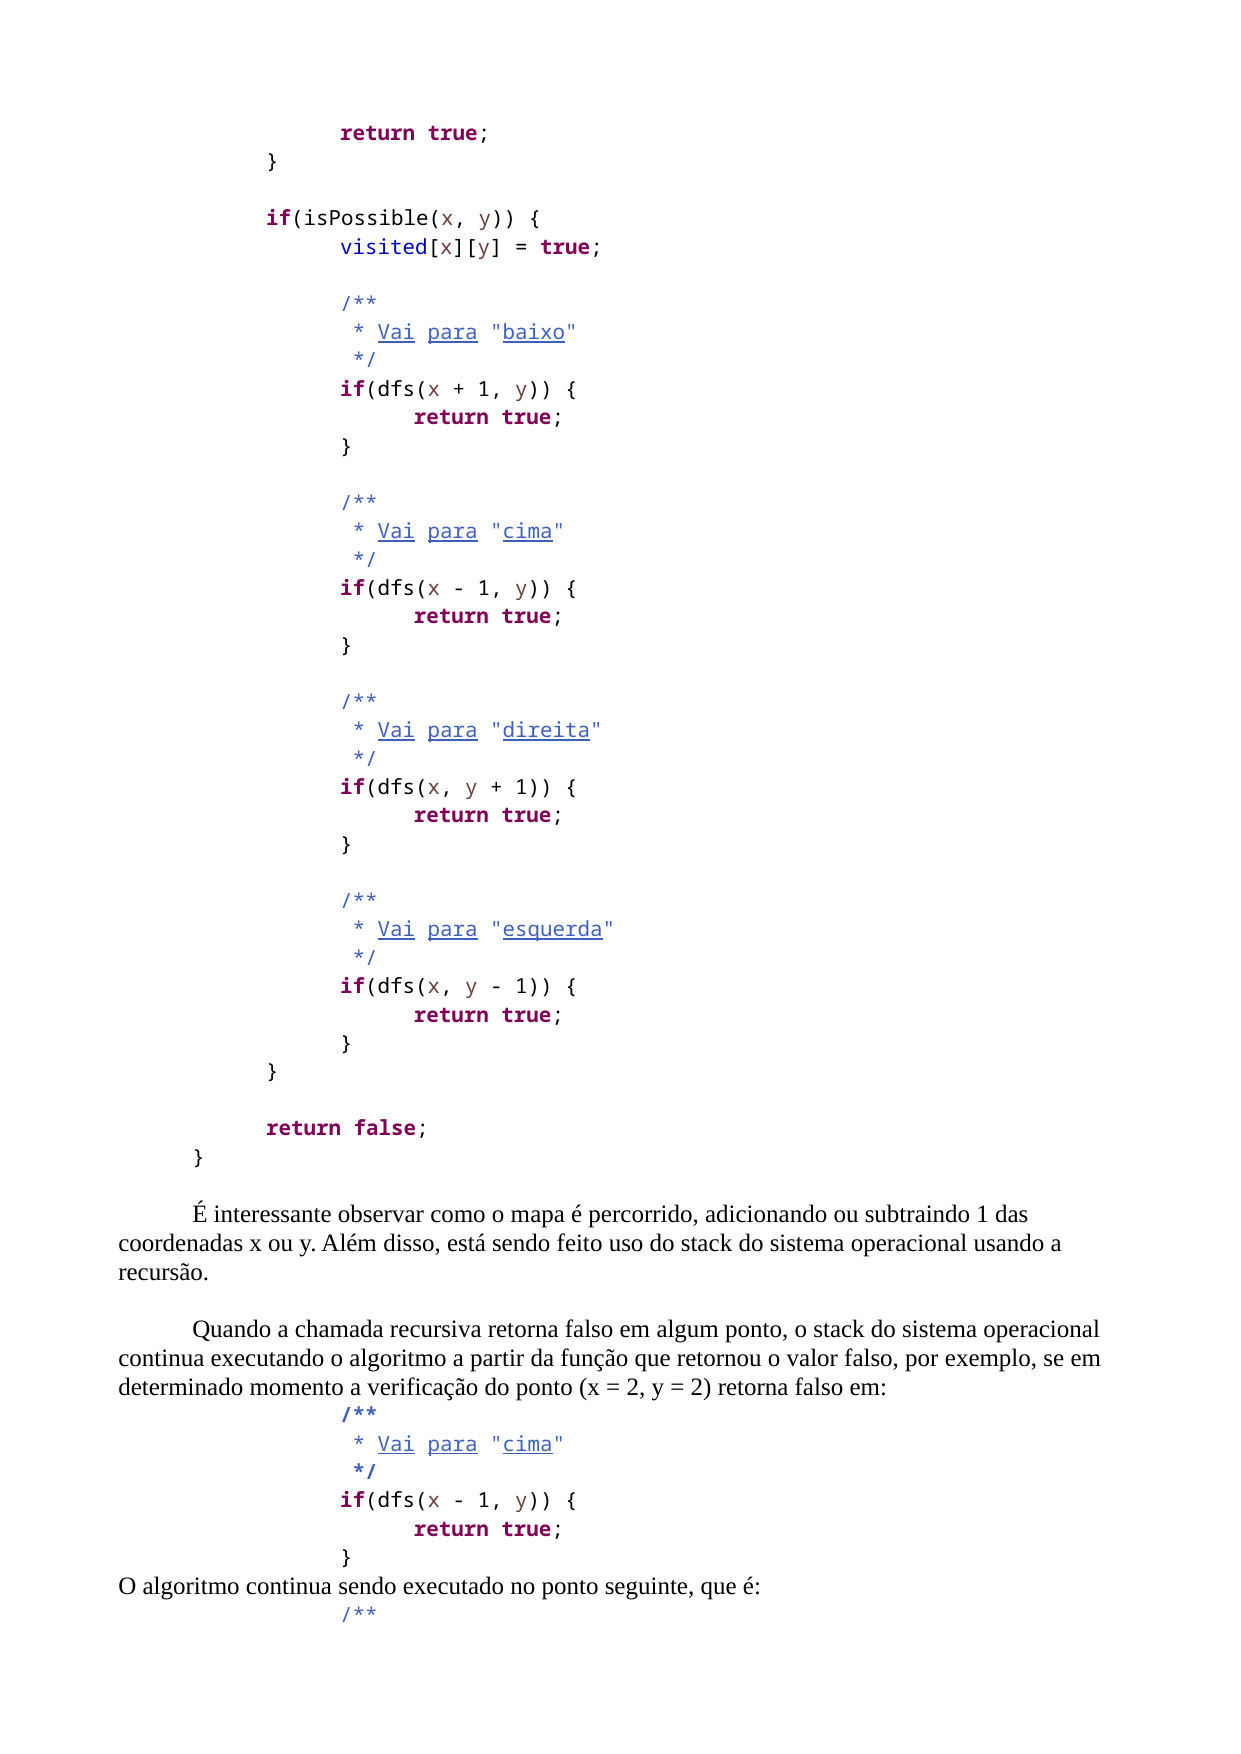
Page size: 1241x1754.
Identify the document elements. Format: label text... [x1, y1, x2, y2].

text } [118, 431, 1122, 459]
text /** [118, 289, 1122, 317]
text * Vai para "direita" [118, 715, 1122, 744]
text } [118, 829, 1122, 857]
text return true; [118, 801, 1122, 829]
text return true; [118, 118, 1122, 147]
text } [118, 1057, 1122, 1085]
text } [118, 1028, 1122, 1057]
text */ [118, 346, 1122, 374]
text Quando a chamada recursiva retorna falso em algum ponto, o stack do sistema operacional continua executando o algoritmo a partir da função que retornou o valor falso, por exemplo, se em determinado momento a verificação do ponto (x = 2, y = 2) retorna falso em: [118, 1314, 1122, 1400]
text } [118, 1542, 1122, 1571]
text * Vai para "baixo" [118, 317, 1122, 346]
text if(dfs(x + 1, y)) { [118, 374, 1122, 402]
text if(dfs(x - 1, y)) { [118, 573, 1122, 602]
text /** [118, 886, 1122, 914]
text return false; [118, 1113, 1122, 1142]
text } [118, 147, 1122, 175]
text } [118, 1142, 1122, 1170]
text * Vai para "cima" [118, 1429, 1122, 1457]
text if(dfs(x, y + 1)) { [118, 772, 1122, 801]
text * Vai para "cima" [118, 516, 1122, 545]
text /** [118, 687, 1122, 715]
text É interessante observar como o mapa é percorrido, adicionando ou subtraindo 1 das coordenadas x ou y. Além disso, está sendo feito uso do stack do sistema operacional usando a recursão. [118, 1199, 1122, 1285]
text return true; [118, 402, 1122, 431]
text /** [118, 488, 1122, 516]
text return true; [118, 602, 1122, 630]
text return true; [118, 1000, 1122, 1028]
text */ [118, 545, 1122, 573]
text visited[x][y] = true; [118, 232, 1122, 260]
text */ [118, 744, 1122, 772]
text * Vai para "esquerda" [118, 914, 1122, 943]
text /** [118, 1400, 1122, 1429]
text /** [118, 1600, 1122, 1628]
text if(dfs(x, y - 1)) { [118, 971, 1122, 1000]
text */ [118, 1457, 1122, 1486]
text } [118, 630, 1122, 658]
text return true; [118, 1514, 1122, 1542]
text if(dfs(x - 1, y)) { [118, 1486, 1122, 1514]
text if(isPossible(x, y)) { [118, 203, 1122, 232]
text O algoritmo continua sendo executado no ponto seguinte, que é: [118, 1571, 1122, 1600]
text */ [118, 943, 1122, 971]
